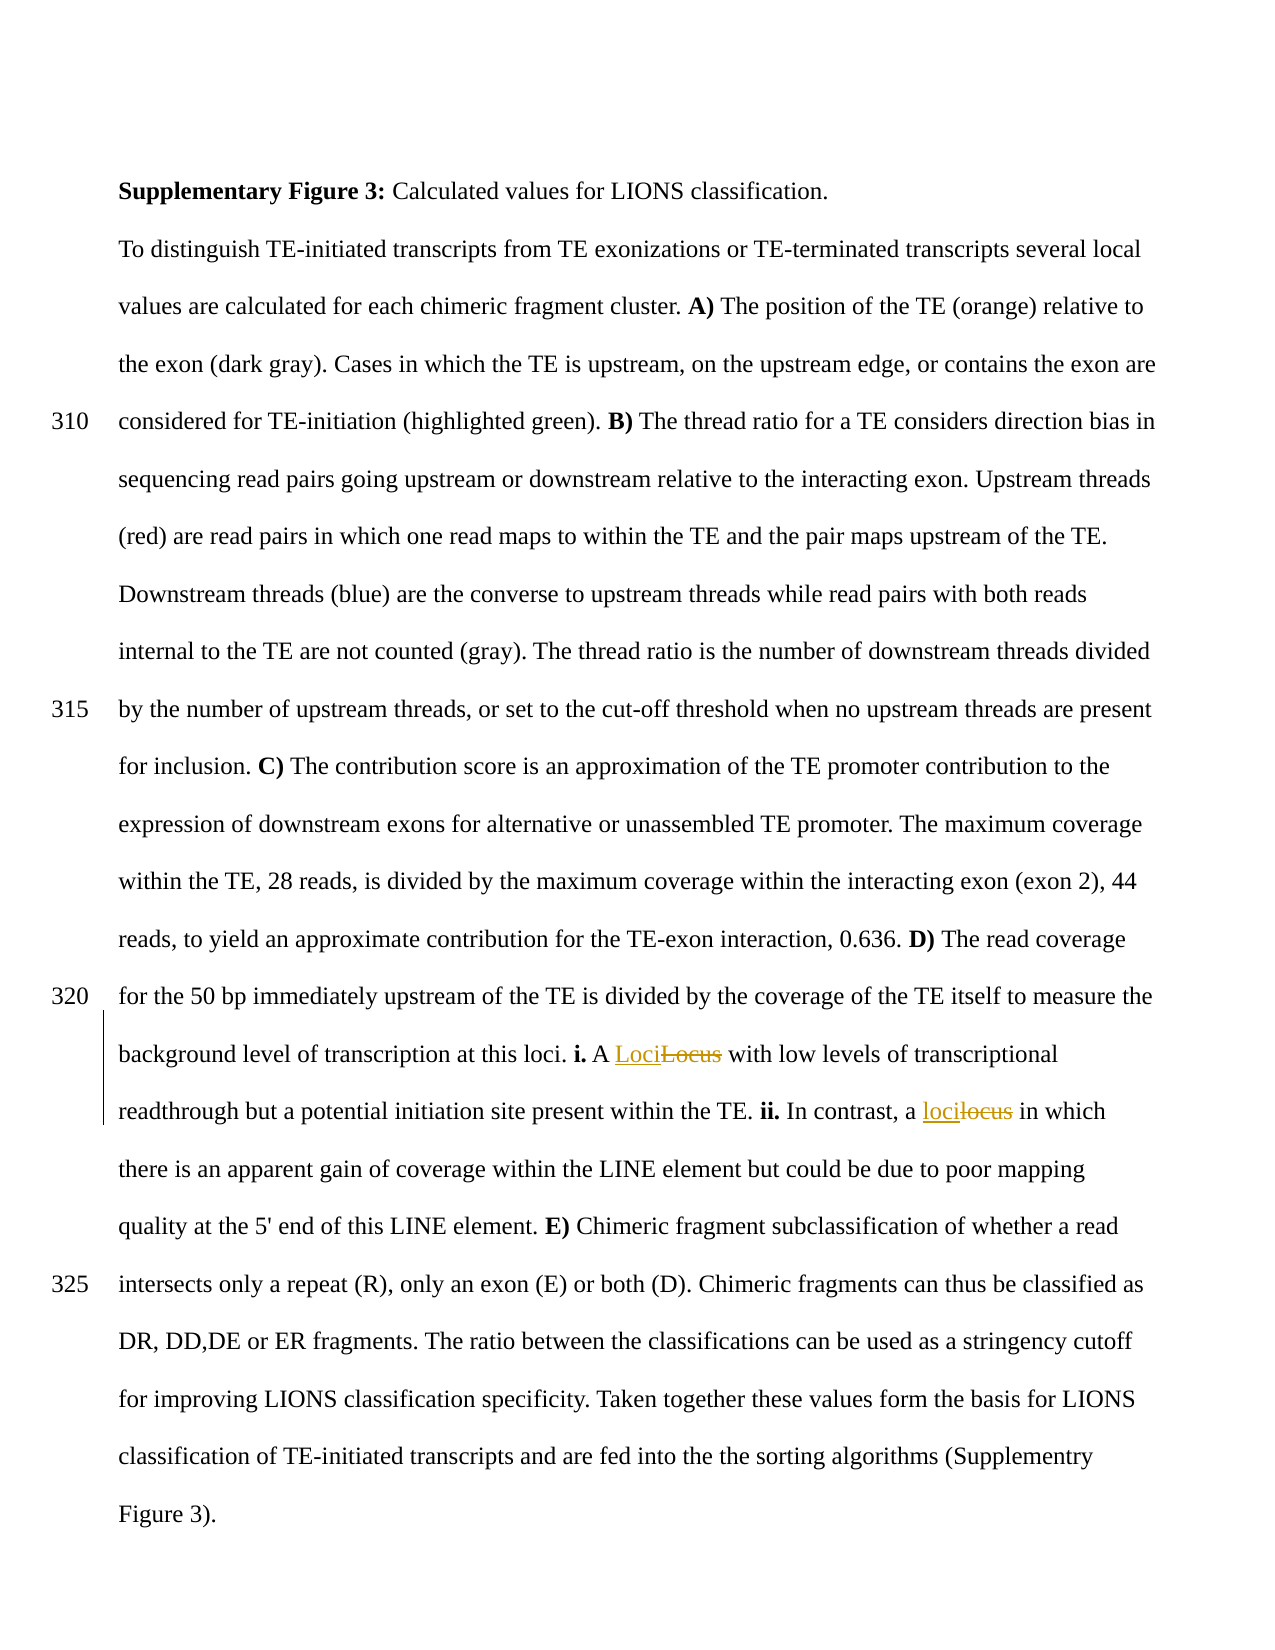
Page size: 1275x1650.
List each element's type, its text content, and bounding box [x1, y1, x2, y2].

text To distinguish TE-initiated transcripts from TE exonizations or TE-terminated transcripts several local values are calculated for each chimeric fragment cluster. A) The position of the TE (orange) relative to the exon (dark gray). Cases in which the TE is upstream, on the upstream edge, or contains the exon are considered for TE-initiation (highlighted green). B) The thread ratio for a TE considers direction bias in sequencing read pairs going upstream or downstream relative to the interacting exon. Upstream threads (red) are read pairs in which one read maps to within the TE and the pair maps upstream of the TE. Downstream threads (blue) are the converse to upstream threads while read pairs with both reads internal to the TE are not counted (gray). The thread ratio is the number of downstream threads divided by the number of upstream threads, or set to the cut-off threshold when no upstream threads are present for inclusion. C) The contribution score is an approximation of the TE promoter contribution to the expression of downstream exons for alternative or unassembled TE promoter. The maximum coverage within the TE, 28 reads, is divided by the maximum coverage within the interacting exon (exon 2), 44 reads, to yield an approximate contribution for the TE-exon interaction, 0.636. D) The read coverage for the 50 bp immediately upstream of the TE is divided by the coverage of the TE itself to measure the background level of transcription at this loci. i. A Loci with low levels of transcriptional readthrough but a potential initiation site present within the TE. ii. In contrast, a loci in which there is an apparent gain of coverage within the LINE element but could be due to poor mapping quality at the 5' end of this LINE element. E) Chimeric fragment subclassification of whether a read intersects only a repeat (R), only an exon (E) or both (D). Chimeric fragments can thus be classified as DR, DD,DE or ER fragments. The ratio between the classifications can be used as a stringency cutoff for improving LIONS classification specificity. Taken together these values form the basis for LIONS classification of TE-initiated transcripts and are fed into the the sorting algorithms (Supplementry Figure 3). [118, 234, 1157, 1528]
text Supplementary Figure 3: Calculated values for LIONS classification. [118, 176, 1157, 205]
